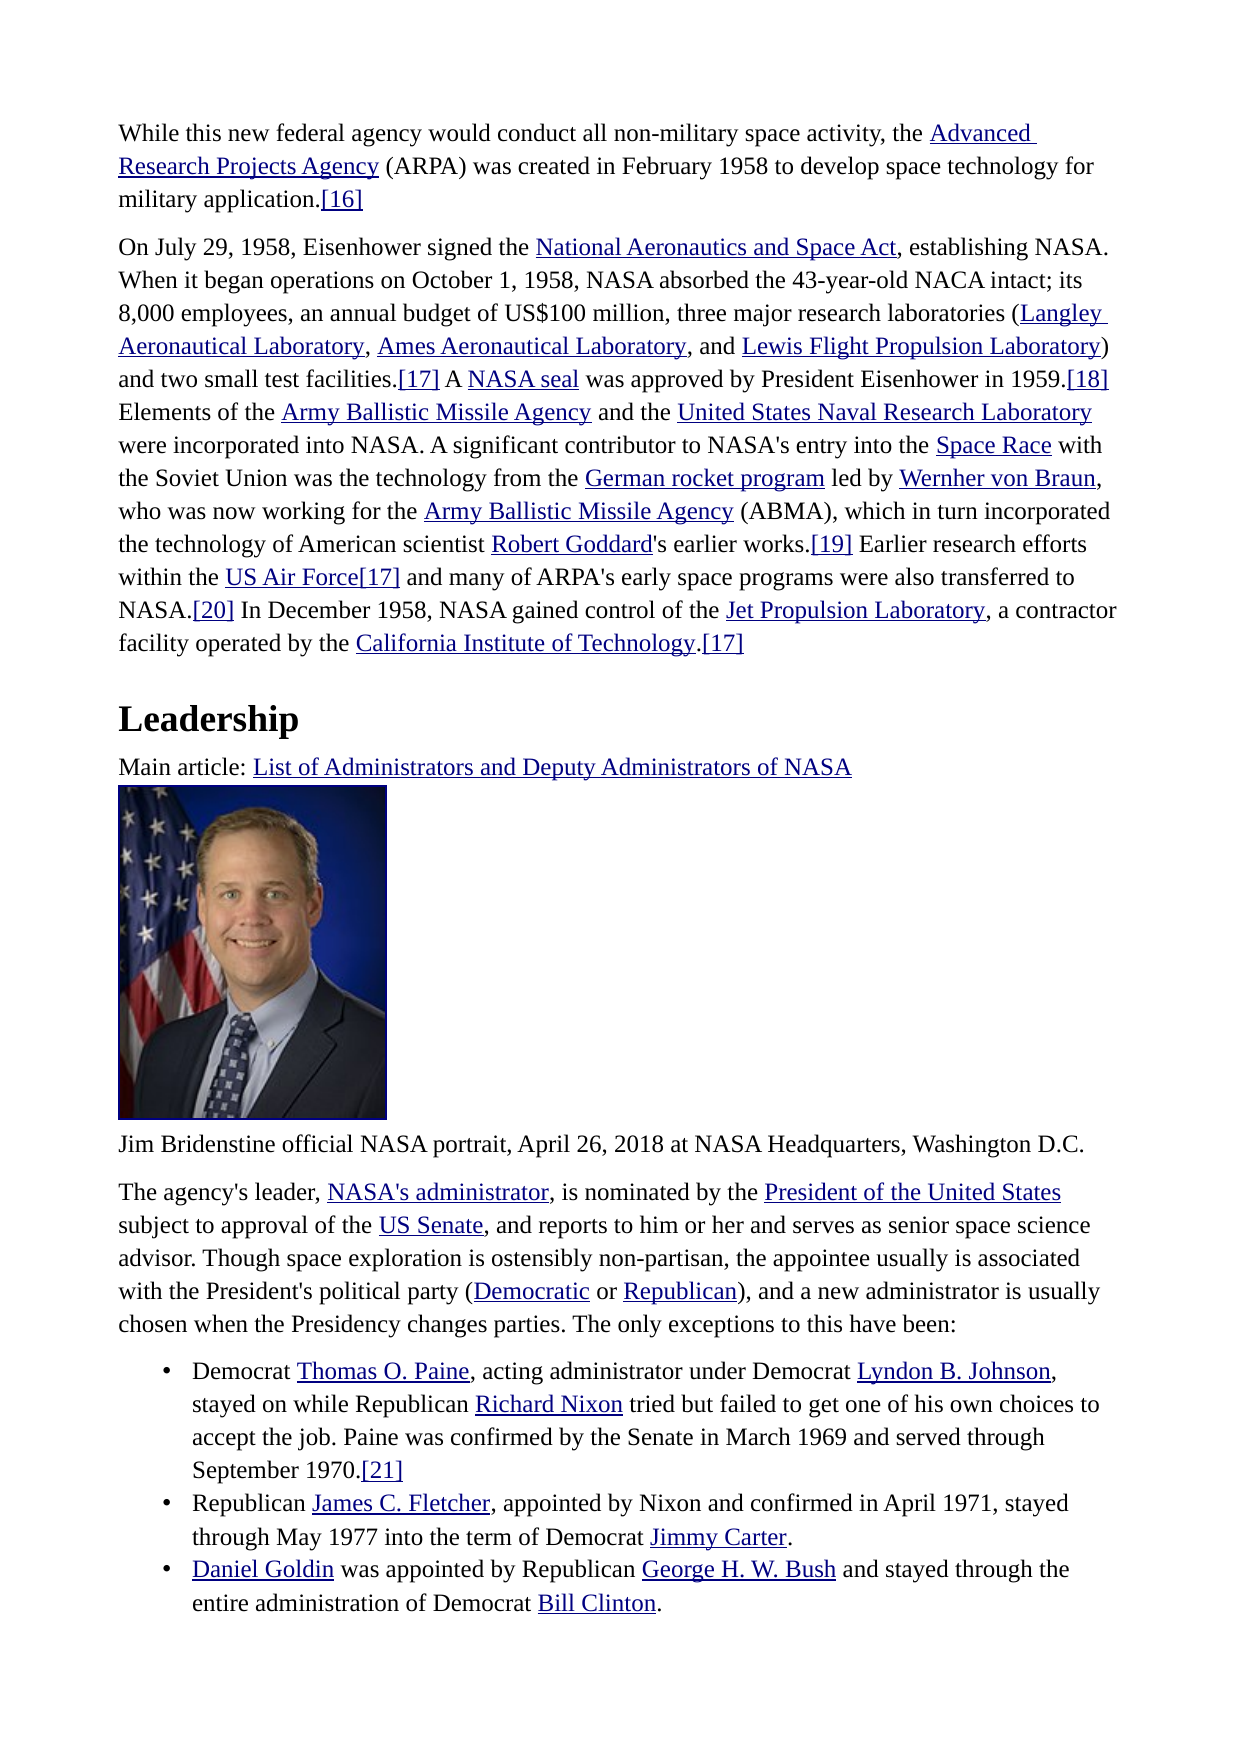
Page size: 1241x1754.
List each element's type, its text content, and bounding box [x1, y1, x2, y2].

list Daniel Goldin was appointed by Republican George H. W. Bush and stayed through the entire administration of Democrat Bill Clinton. [162, 1554, 1122, 1616]
text Jim Bridenstine official NASA portrait, April 26, 2018 at NASA Headquarters, Washington D.C. [118, 1129, 1122, 1158]
text The agency's leader, NASA's administrator, is nominated by the President of the United States subject to approval of the US Senate, and reports to him or her and serves as senior space science advisor. Though space exploration is ostensibly non-partisan, the appointee usually is associated with the President's political party (Democratic or Republican), and a new administrator is usually chosen when the Presidency changes parties. The only exceptions to this have been: [118, 1177, 1122, 1338]
text Main article: List of Administrators and Deputy Administrators of NASA [118, 752, 1122, 781]
text On July 29, 1958, Eisenhower signed the National Aeronautics and Space Act, establishing NASA. When it began operations on October 1, 1958, NASA absorbed the 43-year-old NACA intact; its 8,000 employees, an annual budget of US$100 million, three major research laboratories (Langley Aeronautical Laboratory, Ames Aeronautical Laboratory, and Lewis Flight Propulsion Laboratory) and two small test facilities.[17] A NASA seal was approved by President Eisenhower in 1959.[18] Elements of the Army Ballistic Missile Agency and the United States Naval Research Laboratory were incorporated into NASA. A significant contributor to NASA's entry into the Space Race with the Soviet Union was the technology from the German rocket program led by Wernher von Braun, who was now working for the Army Ballistic Missile Agency (ABMA), which in turn incorporated the technology of American scientist Robert Goddard's earlier works.[19] Earlier research efforts within the US Air Force[17] and many of ARPA's early space programs were also transferred to NASA.[20] In December 1958, NASA gained control of the Jet Propulsion Laboratory, a contractor facility operated by the California Institute of Technology.[17] [118, 232, 1122, 657]
subtitle Leadership [118, 696, 1122, 739]
list Republican James C. Fletcher, appointed by Nixon and confirmed in April 1971, stayed through May 1977 into the term of Democrat Jimmy Carter. [162, 1488, 1122, 1550]
picture [120, 787, 385, 1118]
text While this new federal agency would conduct all non-military space activity, the Advanced Research Projects Agency (ARPA) was created in February 1958 to develop space technology for military application.[16] [118, 118, 1122, 213]
list Democrat Thomas O. Paine, acting administrator under Democrat Lyndon B. Johnson, stayed on while Republican Richard Nixon tried but failed to get one of his own choices to accept the job. Paine was confirmed by the Senate in March 1969 and served through September 1970.[21] [162, 1356, 1122, 1484]
